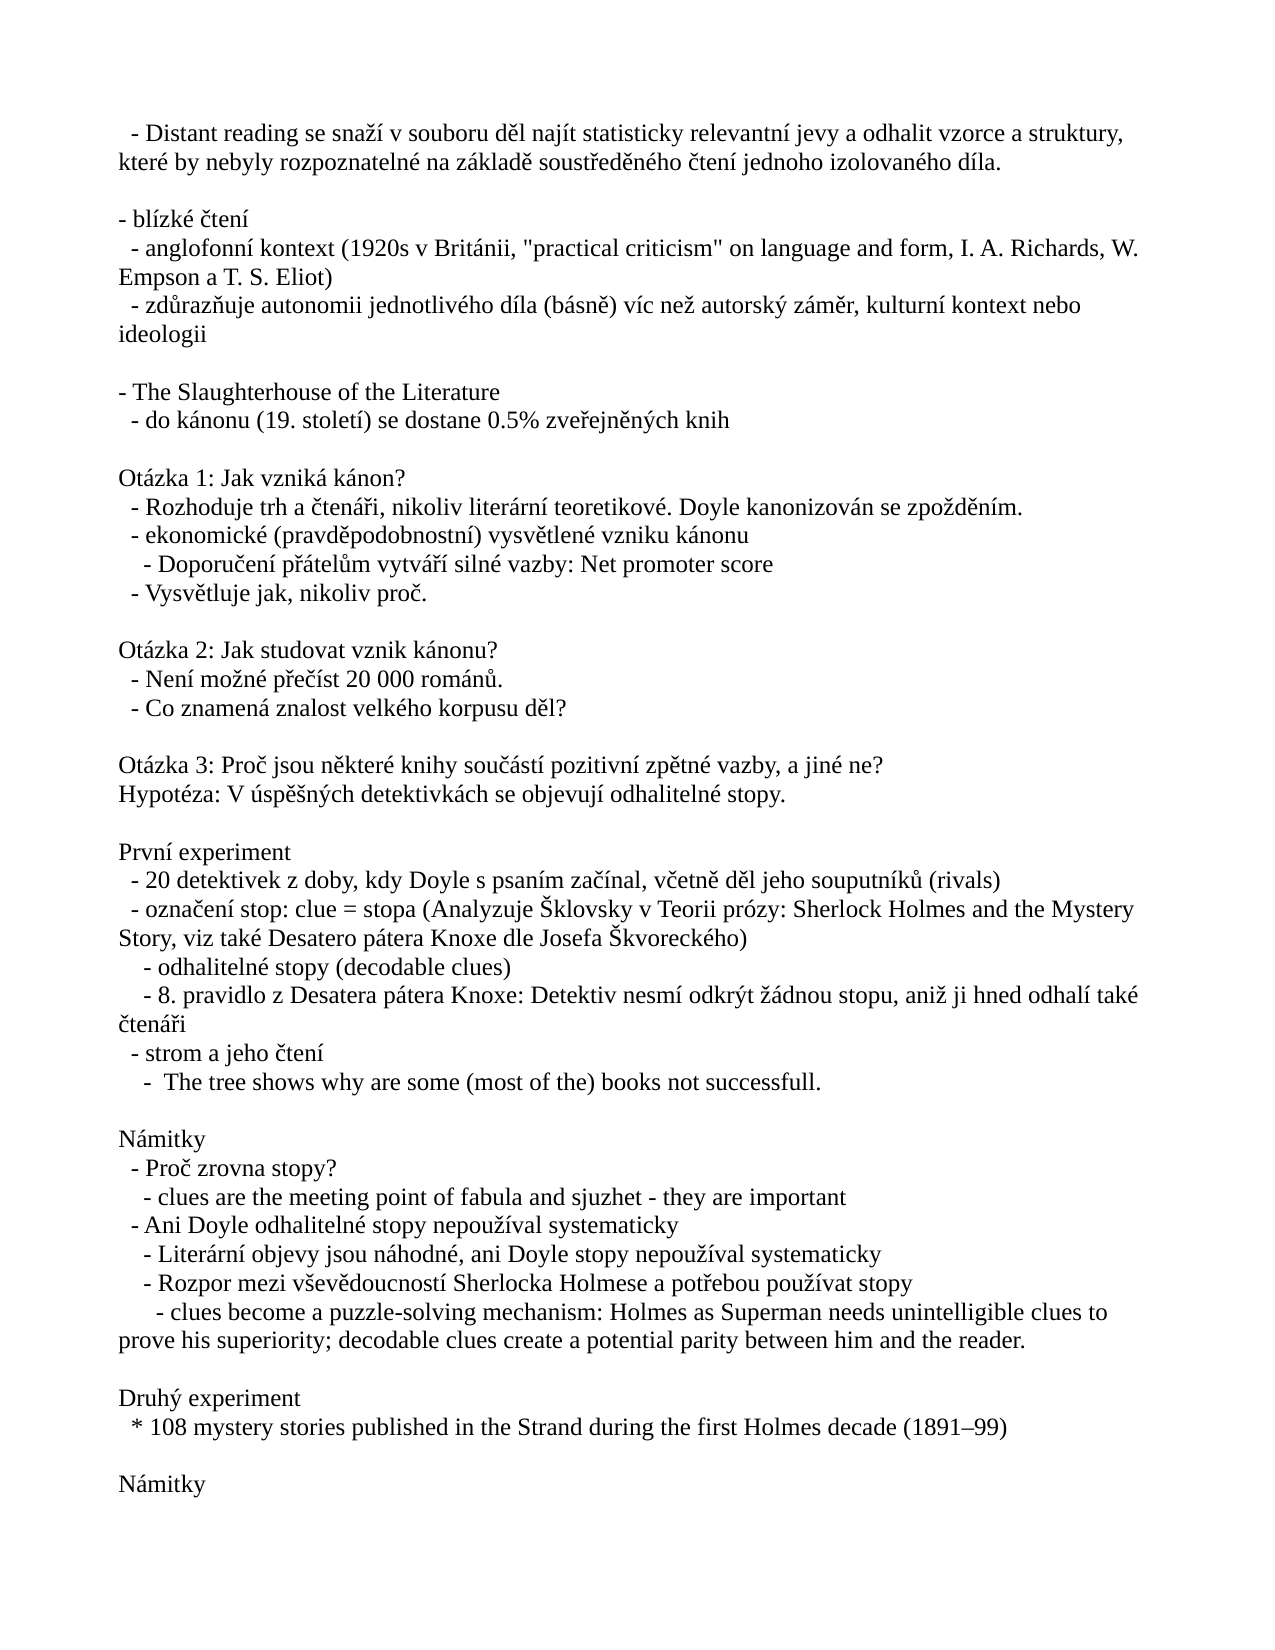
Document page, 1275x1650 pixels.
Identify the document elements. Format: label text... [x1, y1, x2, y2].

text - clues are the meeting point of fabula and sjuzhet - they are important [118, 1182, 1157, 1211]
text - Literární objevy jsou náhodné, ani Doyle stopy nepoužíval systematicky [118, 1239, 1157, 1268]
text - Co znamená znalost velkého korpusu děl? [118, 693, 1157, 722]
text - odhalitelné stopy (decodable clues) [118, 952, 1157, 981]
text - 8. pravidlo z Desatera pátera Knoxe: Detektiv nesmí odkrýt žádnou stopu, aniž ji hned odhalí také čtenáři [118, 981, 1157, 1038]
text - Distant reading se snaží v souboru děl najít statisticky relevantní jevy a odhalit vzorce a struktury, které by nebyly rozpoznatelné na základě soustředěného čtení jednoho izolovaného díla. [118, 118, 1157, 176]
text - Není možné přečíst 20 000 románů. [118, 664, 1157, 693]
text Druhý experiment [118, 1383, 1157, 1412]
text - Rozhoduje trh a čtenáři, nikoliv literární teoretikové. Doyle kanonizován se zpožděním. [118, 492, 1157, 521]
text Hypotéza: V úspěšných detektivkách se objevují odhalitelné stopy. [118, 779, 1157, 808]
text - anglofonní kontext (1920s v Británii, "practical criticism" on language and form, I. A. Richards, W. Empson a T. S. Eliot) [118, 233, 1157, 291]
text - Rozpor mezi vševědoucností Sherlocka Holmese a potřebou používat stopy [118, 1268, 1157, 1297]
text - Doporučení přátelům vytváří silné vazby: Net promoter score [118, 549, 1157, 578]
text Otázka 3: Proč jsou některé knihy součástí pozitivní zpětné vazby, a jiné ne? [118, 751, 1157, 779]
text - Vysvětluje jak, nikoliv proč. [118, 578, 1157, 607]
text - The Slaughterhouse of the Literature [118, 377, 1157, 406]
text - strom a jeho čtení [118, 1038, 1157, 1067]
text - Proč zrovna stopy? [118, 1153, 1157, 1182]
text Otázka 2: Jak studovat vznik kánonu? [118, 636, 1157, 664]
text Otázka 1: Jak vzniká kánon? [118, 463, 1157, 492]
text Námitky [118, 1124, 1157, 1153]
text - blízké čtení [118, 204, 1157, 233]
text - označení stop: clue = stopa (Analyzuje Šklovsky v Teorii prózy: Sherlock Holmes and the Mystery Story, viz také Desatero pátera Knoxe dle Josefa Škvoreckého) [118, 894, 1157, 952]
text - zdůrazňuje autonomii jednotlivého díla (básně) víc než autorský záměr, kulturní kontext nebo ideologii [118, 291, 1157, 348]
text - clues become a puzzle-solving mechanism: Holmes as Superman needs unintelligible clues to prove his superiority; decodable clues create a potential parity between him and the reader. [118, 1297, 1157, 1354]
text - ekonomické (pravděpodobnostní) vysvětlené vzniku kánonu [118, 521, 1157, 549]
text Námitky [118, 1469, 1157, 1498]
text - do kánonu (19. století) se dostane 0.5% zveřejněných knih [118, 406, 1157, 434]
text - Ani Doyle odhalitelné stopy nepoužíval systematicky [118, 1211, 1157, 1239]
text * 108 mystery stories published in the Strand during the first Holmes decade (1891–99) [118, 1412, 1157, 1441]
text - The tree shows why are some (most of the) books not successfull. [118, 1067, 1157, 1096]
text První experiment [118, 837, 1157, 866]
text - 20 detektivek z doby, kdy Doyle s psaním začínal, včetně děl jeho souputníků (rivals) [118, 866, 1157, 894]
